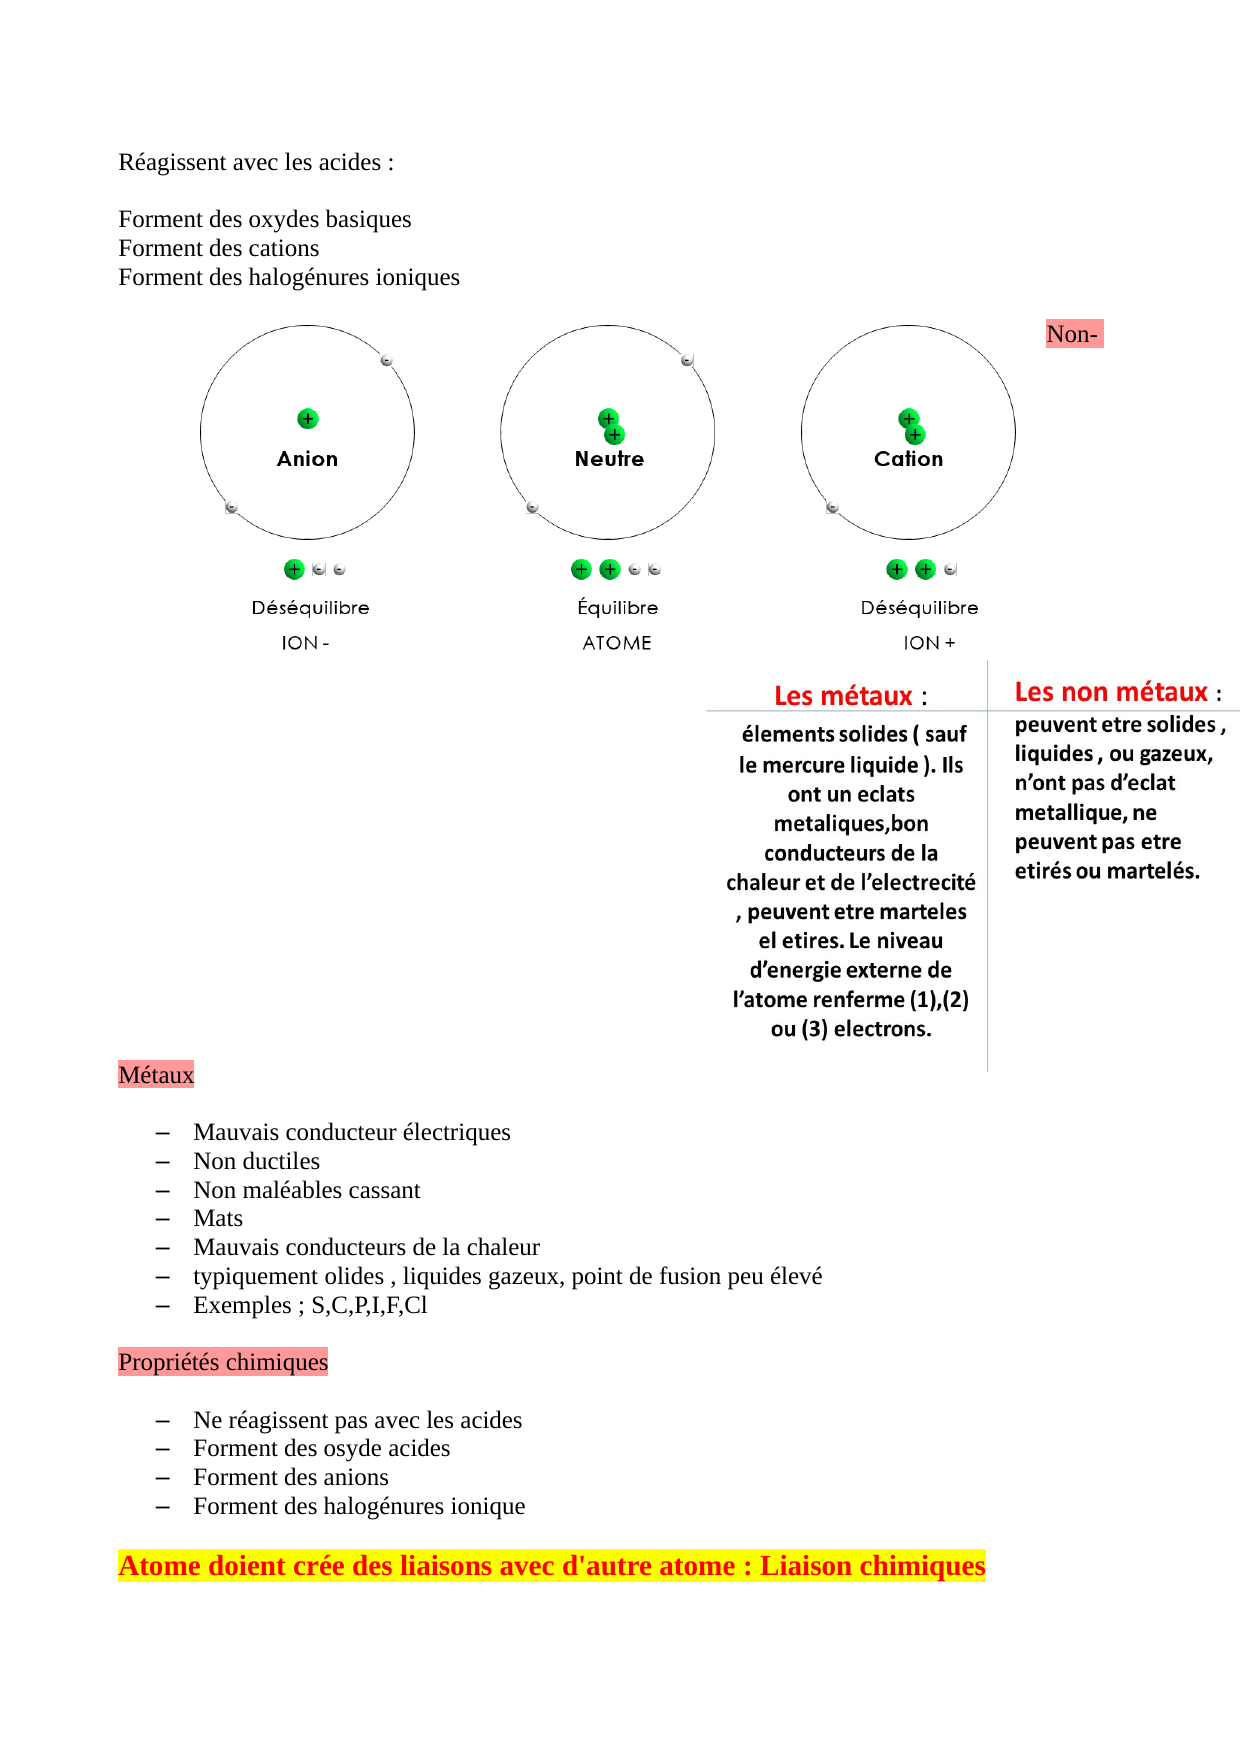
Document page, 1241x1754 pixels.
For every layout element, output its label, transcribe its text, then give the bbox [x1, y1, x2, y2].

list Forment des halogénures ionique [156, 1491, 1122, 1520]
list Non maléables cassant [156, 1175, 1122, 1203]
picture [706, 660, 1240, 1072]
text Forment des halogénures ioniques [118, 262, 1122, 291]
list Exemples ; S,C,P,I,F,Cl [156, 1290, 1122, 1318]
text Forment des oxydes basiques [118, 204, 1122, 233]
list Ne réagissent pas avec les acides [156, 1405, 1122, 1433]
text Non- Métaux [118, 319, 1122, 1088]
list Non ductiles [156, 1146, 1122, 1175]
list Mats [156, 1203, 1122, 1232]
list typiquement olides , liquides gazeux, point de fusion peu élevé [156, 1261, 1122, 1290]
list Forment des osyde acides [156, 1433, 1122, 1462]
text Propriétés chimiques [118, 1347, 1122, 1376]
text Forment des cations [118, 233, 1122, 262]
list Mauvais conducteurs de la chaleur [156, 1232, 1122, 1261]
list Forment des anions [156, 1462, 1122, 1491]
picture [168, 323, 1047, 653]
text Réagissent avec les acides : [118, 147, 1122, 176]
text Atome doient crée des liaisons avec d'autre atome : Liaison chimiques [118, 1548, 1122, 1582]
list Mauvais conducteur électriques [156, 1117, 1122, 1146]
